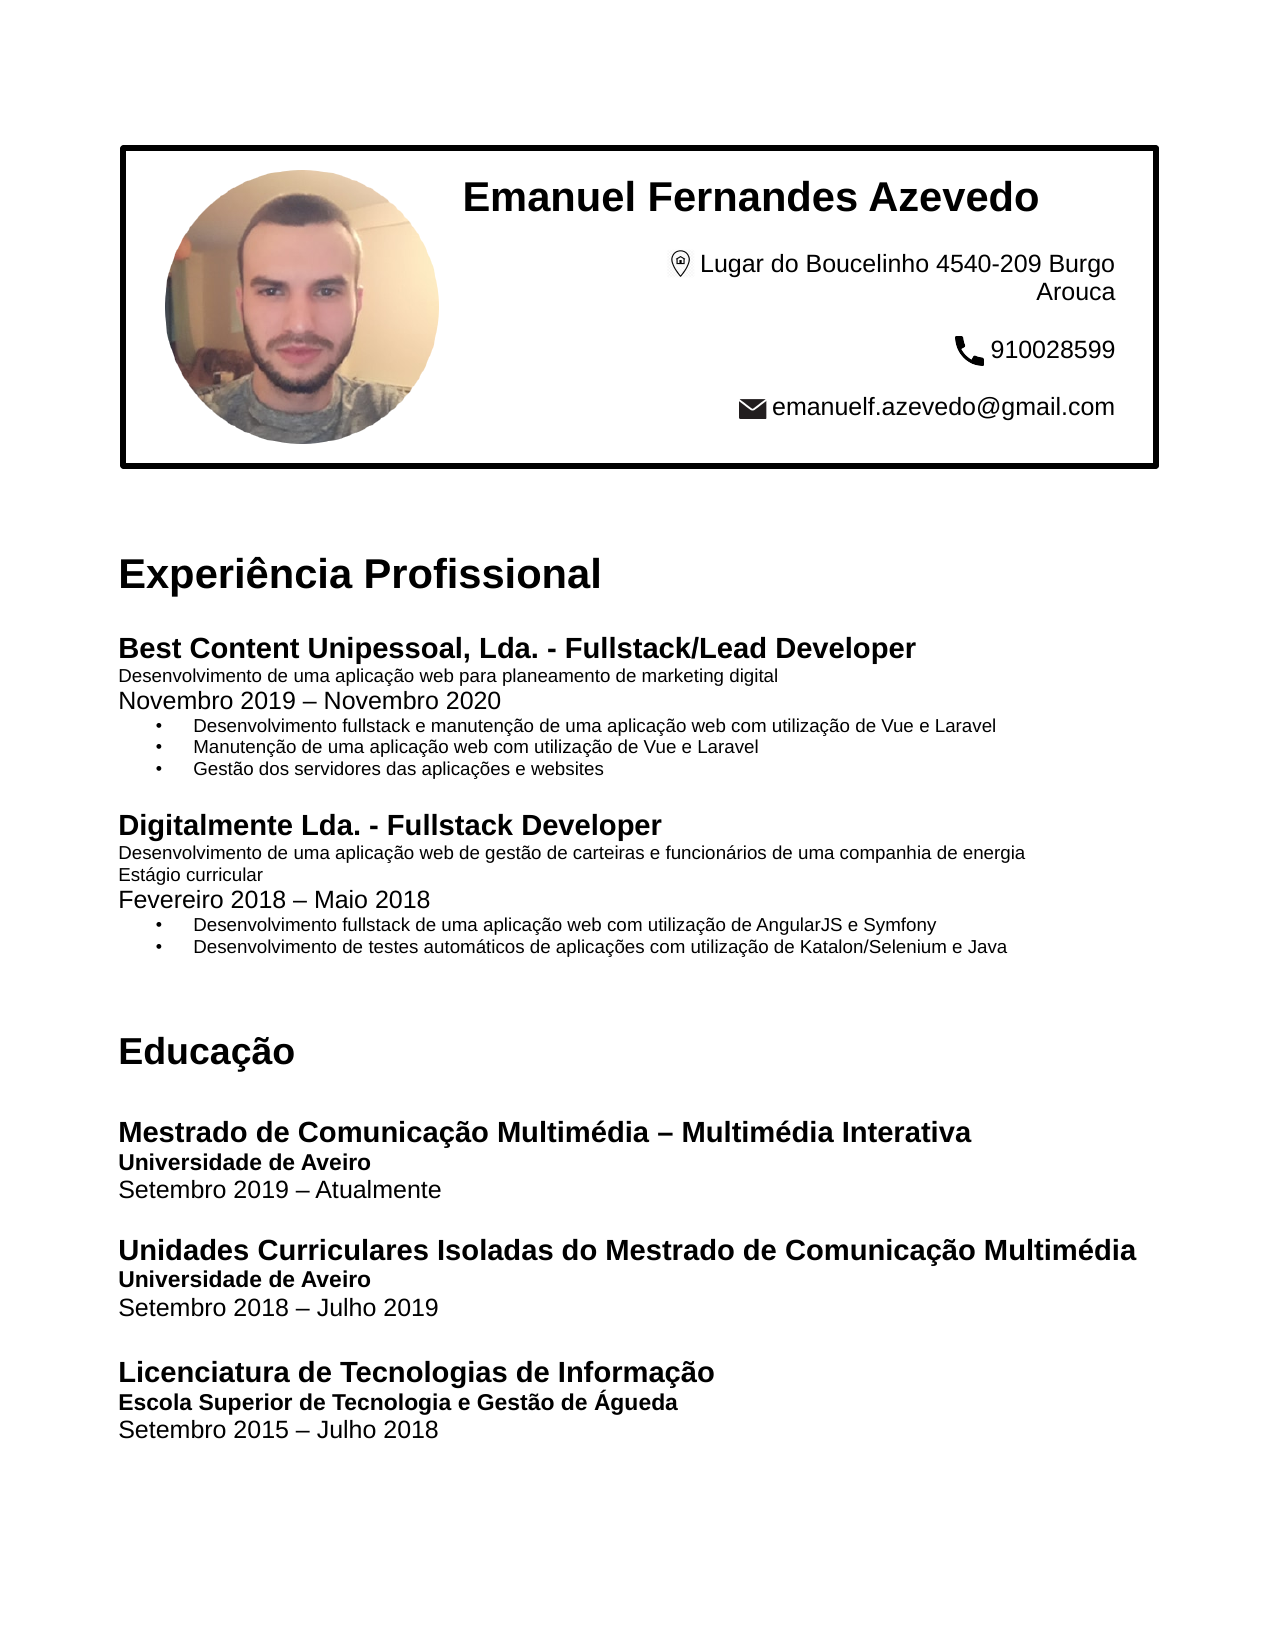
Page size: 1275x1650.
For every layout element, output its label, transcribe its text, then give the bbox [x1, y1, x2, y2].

text Universidade de Aveiro [118, 1149, 1157, 1175]
picture [159, 165, 442, 448]
text Setembro 2015 – Julho 2018 [118, 1415, 1157, 1443]
text Universidade de Aveiro [118, 1266, 1157, 1293]
list Manutenção de uma aplicação web com utilização de Vue e Laravel [156, 736, 1157, 758]
text Setembro 2019 – Atualmente [118, 1175, 1157, 1204]
text Educação [118, 1029, 1157, 1072]
text Novembro 2019 – Novembro 2020 [118, 686, 1157, 715]
list Desenvolvimento fullstack e manutenção de uma aplicação web com utilização de Vue e Laravel [156, 715, 1157, 736]
text Desenvolvimento de uma aplicação web para planeamento de marketing digital [118, 664, 1157, 686]
text Fevereiro 2018 – Maio 2018 [118, 885, 1157, 914]
text Escola Superior de Tecnologia e Gestão de Águeda [118, 1388, 1157, 1415]
list Desenvolvimento fullstack de uma aplicação web com utilização de AngularJS e Symfony [156, 914, 1157, 936]
text Digitalmente Lda. - Fullstack Developer [118, 808, 1157, 842]
text Mestrado de Comunicação Multimédia – Multimédia Interativa [118, 1115, 1157, 1149]
picture [955, 336, 984, 366]
picture [666, 249, 695, 278]
picture [739, 395, 767, 423]
text Best Content Unipessoal, Lda. - Fullstack/Lead Developer [118, 631, 1157, 664]
text Desenvolvimento de uma aplicação web de gestão de carteiras e funcionários de uma companhia de energia [118, 842, 1157, 863]
text Setembro 2018 – Julho 2019 [118, 1293, 1157, 1321]
text Estágio curricular [118, 863, 1157, 885]
text Experiência Profissional [118, 549, 1157, 597]
text Unidades Curriculares Isoladas do Mestrado de Comunicação Multimédia [118, 1233, 1157, 1266]
list Gestão dos servidores das aplicações e websites [156, 758, 1157, 780]
list Desenvolvimento de testes automáticos de aplicações com utilização de Katalon/Selenium e Java [156, 936, 1157, 957]
text Licenciatura de Tecnologias de Informação [118, 1355, 1157, 1388]
